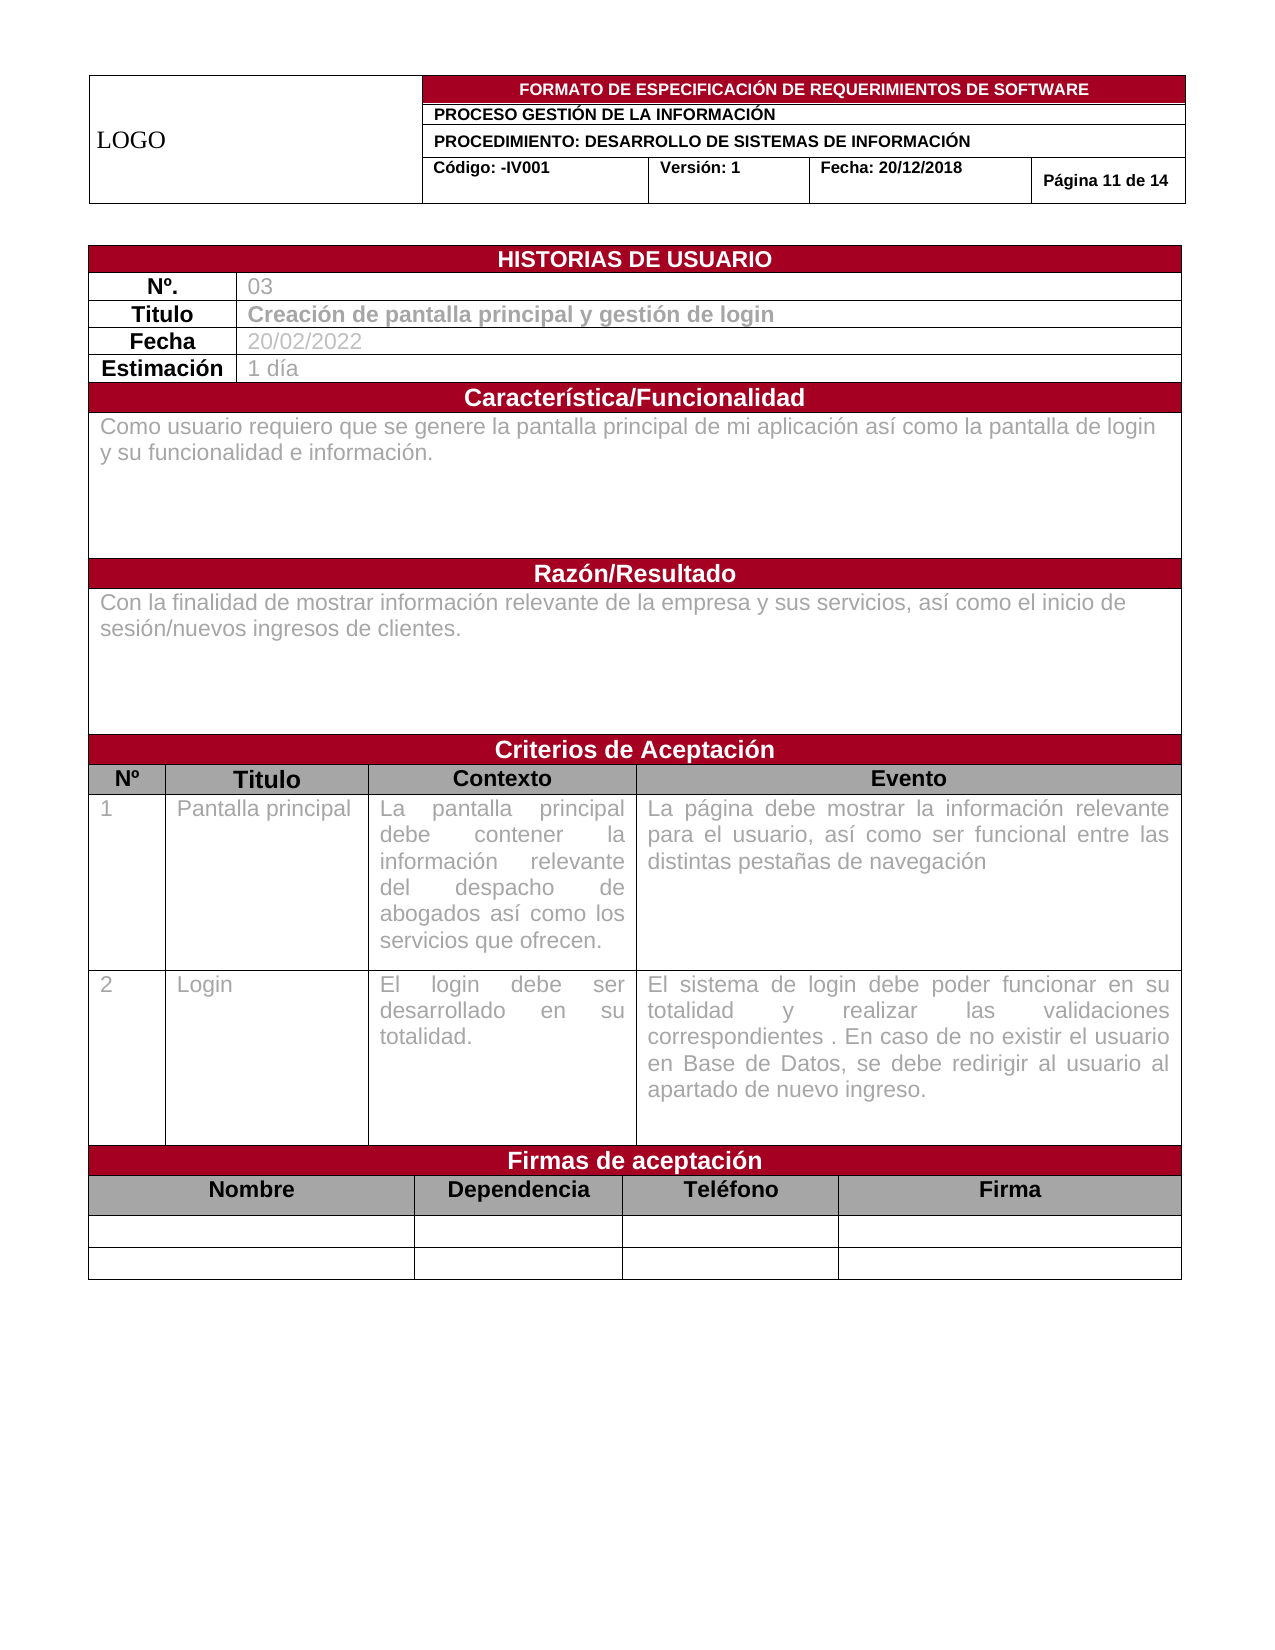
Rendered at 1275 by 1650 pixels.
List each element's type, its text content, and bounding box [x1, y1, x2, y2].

table_cell Firmas de aceptación [89, 1146, 1181, 1175]
table_cell [89, 1216, 414, 1247]
table_cell 1 [89, 795, 165, 969]
table_cell Titulo [89, 301, 236, 327]
table_cell [623, 1216, 838, 1247]
table_cell [89, 1248, 414, 1279]
table_cell Login [166, 971, 368, 1145]
table_cell Nombre [89, 1176, 414, 1215]
table_cell Teléfono [623, 1176, 838, 1215]
table_cell Creación de pantalla principal y gestión de login [237, 301, 1181, 327]
table_cell La página debe mostrar la información relevante para el usuario, así como ser funcional entre las distintas pestañas de navegación [637, 795, 1181, 969]
table_cell Contexto [369, 765, 636, 794]
table_cell El sistema de login debe poder funcionar en su totalidad y realizar las validaciones correspondientes . En caso de no existir el usuario en Base de Datos, se debe redirigir al usuario al apartado de nuevo ingreso. [637, 971, 1181, 1145]
table_cell [839, 1248, 1181, 1279]
table_cell Evento [637, 765, 1181, 794]
table_cell [839, 1216, 1181, 1247]
table_cell Nº [89, 765, 165, 794]
table_cell [415, 1248, 622, 1279]
table_cell Pantalla principal [166, 795, 368, 969]
table_cell 1 día [237, 355, 1181, 382]
table_cell Nº. [89, 273, 236, 299]
table_cell La pantalla principal debe contener la información relevante del despacho de abogados así como los servicios que ofrecen. [369, 795, 636, 969]
table_cell Titulo [166, 765, 368, 794]
table_cell 2 [89, 971, 165, 1145]
table_cell Característica/Funcionalidad [89, 383, 1181, 412]
table_header HISTORIAS DE USUARIO [89, 246, 1181, 272]
table_cell Fecha [89, 328, 236, 354]
table_cell [623, 1248, 838, 1279]
table_cell Dependencia [415, 1176, 622, 1215]
table_cell Firma [839, 1176, 1181, 1215]
table_cell Razón/Resultado [89, 559, 1181, 588]
table_cell Como usuario requiero que se genere la pantalla principal de mi aplicación así como la pantalla de login y su funcionalidad e información. [89, 413, 1181, 558]
table_cell 03 [237, 273, 1181, 299]
table_cell El login debe ser desarrollado en su totalidad. [369, 971, 636, 1145]
table_cell Estimación [89, 355, 236, 382]
table_cell Criterios de Aceptación [89, 735, 1181, 764]
table_cell Con la finalidad de mostrar información relevante de la empresa y sus servicios, así como el inicio de sesión/nuevos ingresos de clientes. [89, 589, 1181, 734]
table_cell [415, 1216, 622, 1247]
table_cell 20/02/2022 [237, 328, 1181, 354]
